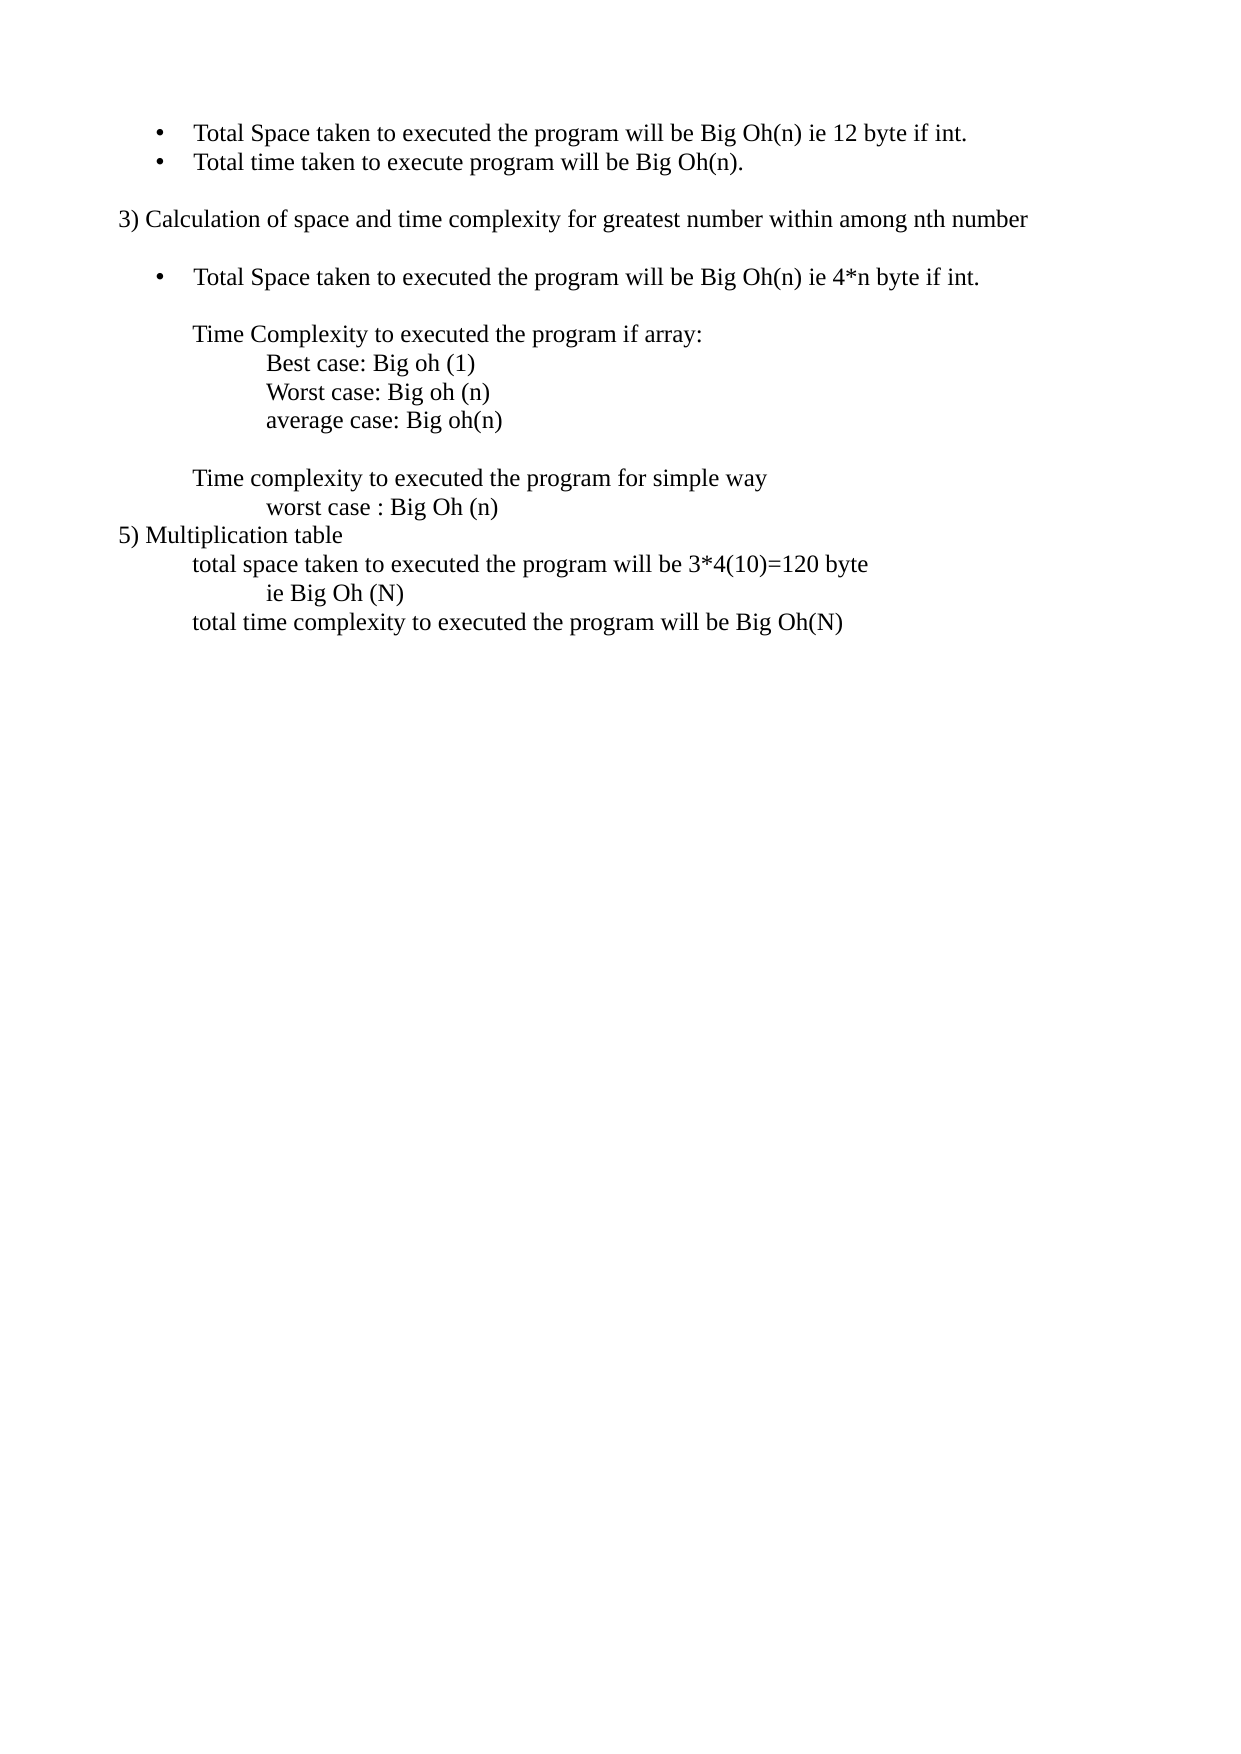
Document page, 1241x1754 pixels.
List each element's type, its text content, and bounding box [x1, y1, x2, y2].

text total time complexity to executed the program will be Big Oh(N) [118, 607, 1122, 636]
text worst case : Big Oh (n) [118, 492, 1122, 521]
text 3) Calculation of space and time complexity for greatest number within among nth number [118, 204, 1122, 233]
text 5) Multiplication table [118, 521, 1122, 549]
list Total time taken to execute program will be Big Oh(n). [156, 147, 1122, 176]
text Worst case: Big oh (n) [118, 377, 1122, 406]
text total space taken to executed the program will be 3*4(10)=120 byte [118, 549, 1122, 578]
text Time Complexity to executed the program if array: [118, 319, 1122, 348]
text Best case: Big oh (1) [118, 348, 1122, 377]
text ie Big Oh (N) [118, 578, 1122, 607]
text average case: Big oh(n) [118, 406, 1122, 434]
list Total Space taken to executed the program will be Big Oh(n) ie 4*n byte if int. [156, 262, 1122, 291]
list Total Space taken to executed the program will be Big Oh(n) ie 12 byte if int. [156, 118, 1122, 147]
text Time complexity to executed the program for simple way [118, 463, 1122, 492]
